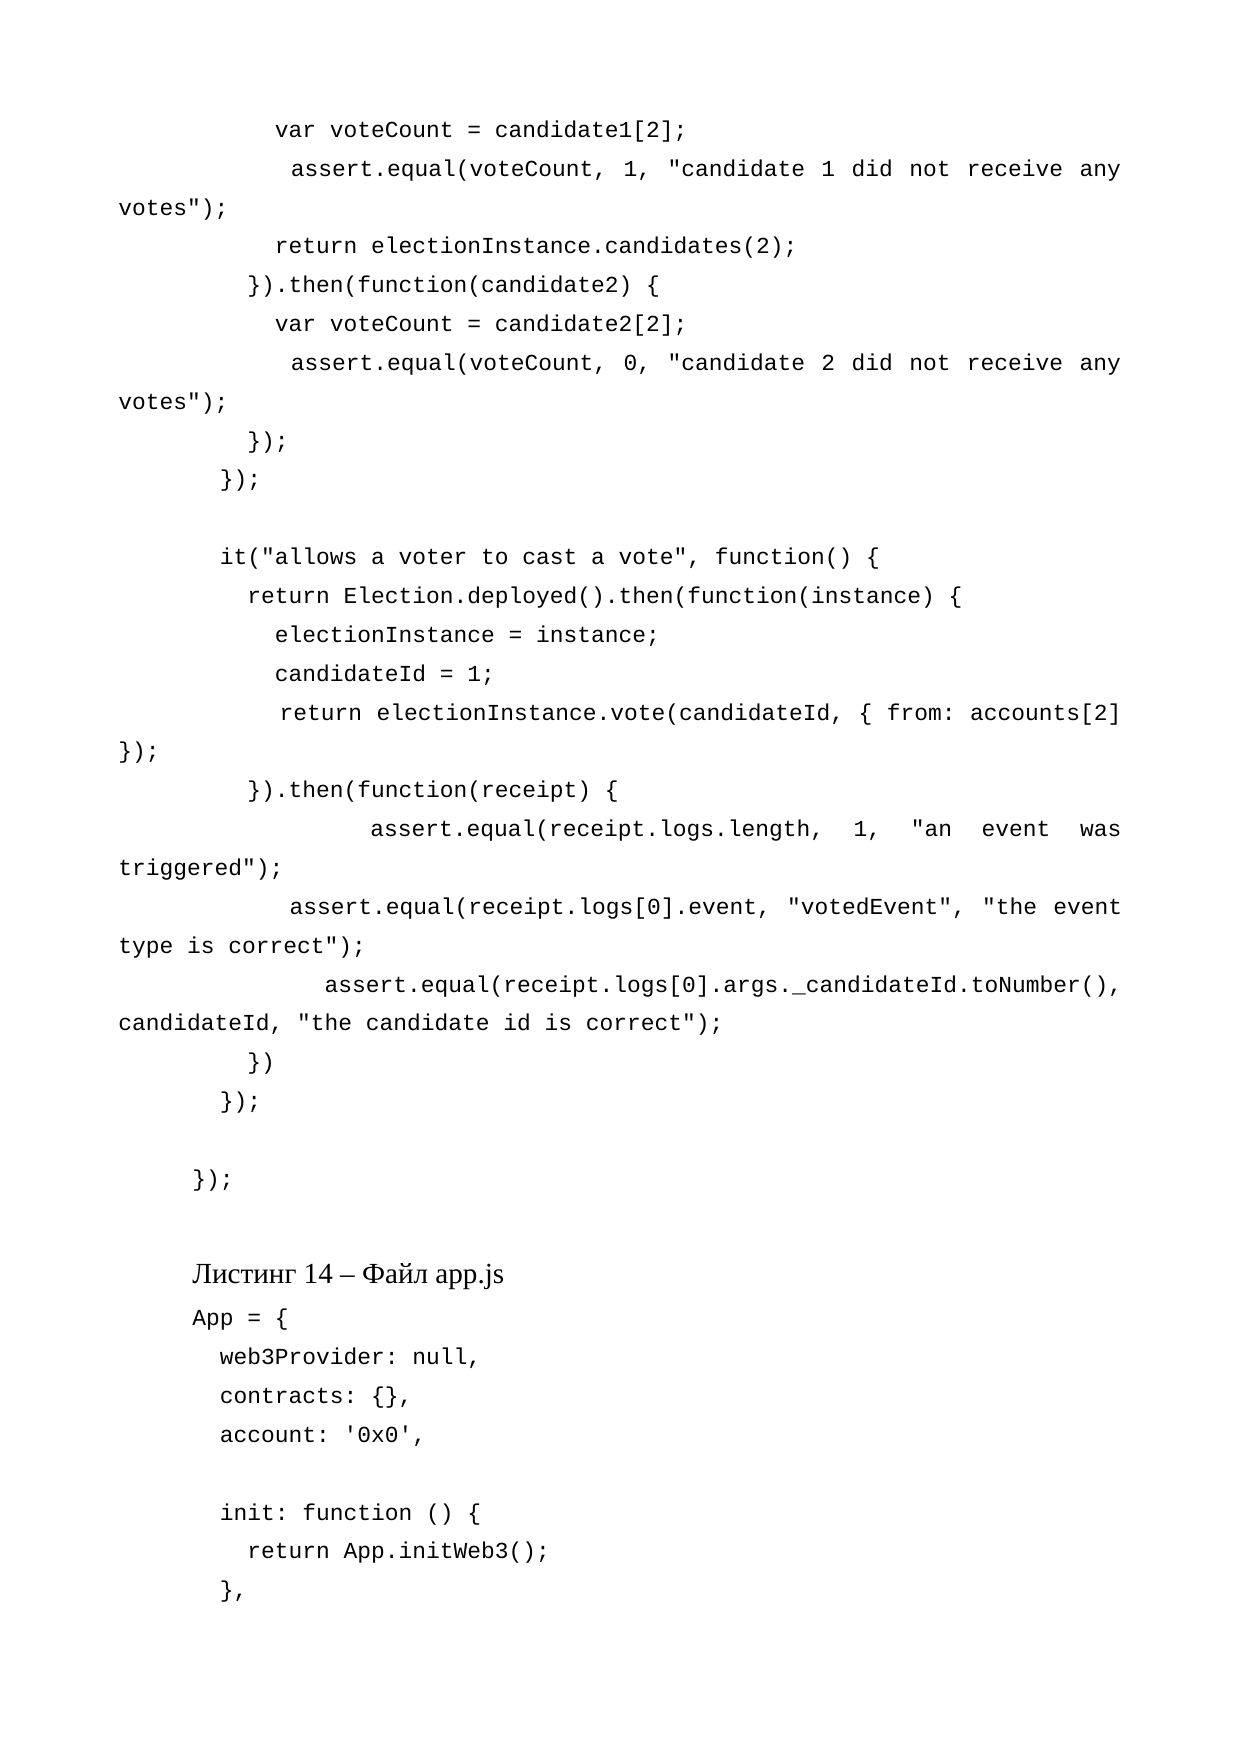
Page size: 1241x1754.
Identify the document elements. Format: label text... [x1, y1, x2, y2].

text }); [118, 429, 1122, 455]
text assert.equal(voteCount, 0, "candidate 2 did not receive any votes"); [118, 351, 1122, 416]
text return App.initWeb3(); [118, 1540, 1122, 1566]
text account: '0x0', [118, 1423, 1122, 1449]
text assert.equal(receipt.logs[0].args._candidateId.toNumber(), candidateId, "the candidate id is correct"); [118, 973, 1122, 1038]
text candidateId = 1; [118, 662, 1122, 688]
text contracts: {}, [118, 1384, 1122, 1410]
text var voteCount = candidate2[2]; [118, 312, 1122, 338]
text return Election.deployed().then(function(instance) { [118, 584, 1122, 610]
text assert.equal(receipt.logs[0].event, "votedEvent", "the event type is correct"); [118, 895, 1122, 960]
text var voteCount = candidate1[2]; [118, 118, 1122, 144]
text }) [118, 1051, 1122, 1077]
text }).then(function(candidate2) { [118, 273, 1122, 299]
text }, [118, 1579, 1122, 1604]
text }); [118, 1167, 1122, 1193]
text }); [118, 1089, 1122, 1115]
text return electionInstance.candidates(2); [118, 235, 1122, 261]
text init: function () { [118, 1501, 1122, 1527]
text }).then(function(receipt) { [118, 779, 1122, 804]
text it("allows a voter to cast a vote", function() { [118, 546, 1122, 571]
text Листинг 14 – Файл app.js [118, 1256, 1122, 1290]
text electionInstance = instance; [118, 623, 1122, 649]
text assert.equal(receipt.logs.length, 1, "an event was triggered"); [118, 817, 1122, 882]
text web3Provider: null, [118, 1346, 1122, 1371]
text App = { [118, 1307, 1122, 1333]
text assert.equal(voteCount, 1, "candidate 1 did not receive any votes"); [118, 157, 1122, 222]
text return electionInstance.vote(candidateId, { from: accounts[2] }); [118, 701, 1122, 766]
text }); [118, 468, 1122, 494]
